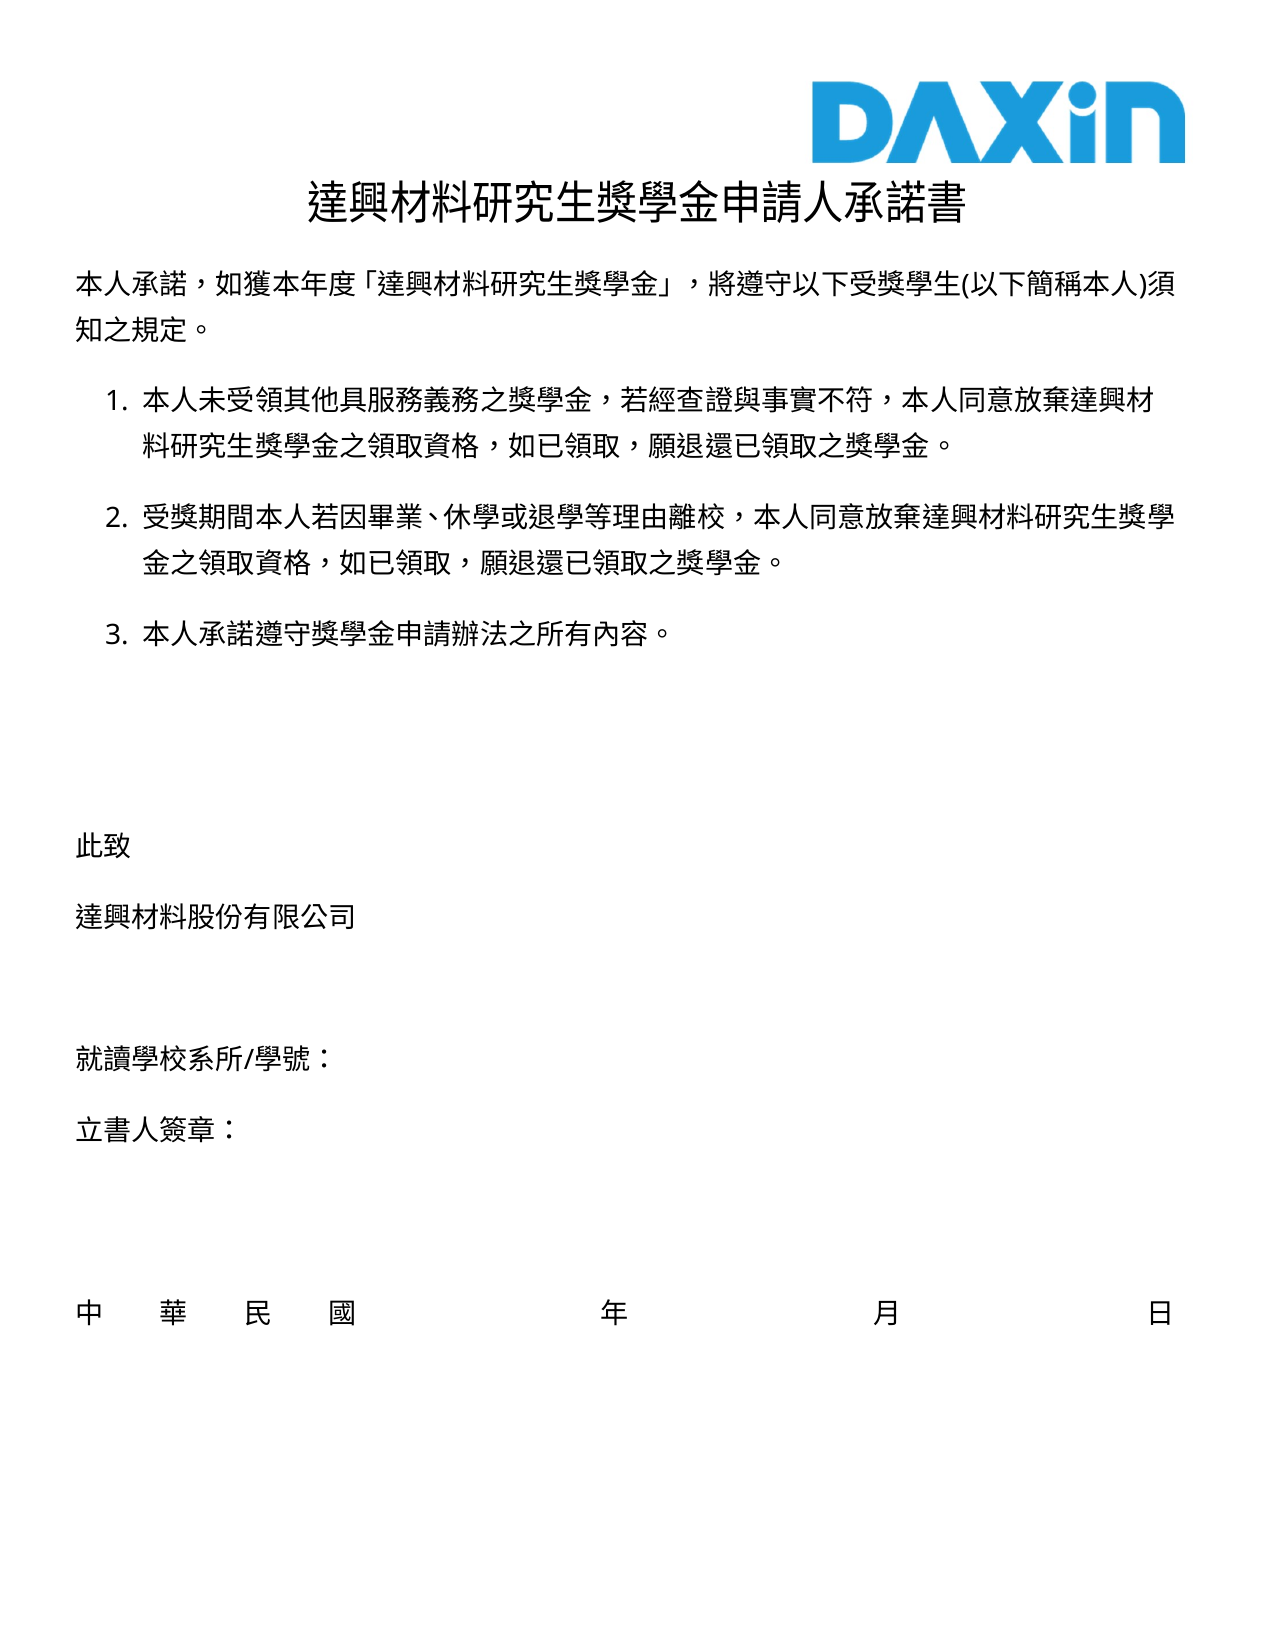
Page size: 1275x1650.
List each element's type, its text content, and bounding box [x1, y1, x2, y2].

text 達興材料股份有限公司 [75, 891, 1175, 937]
text 立書人簽章： [75, 1103, 1175, 1149]
text 就讀學校系所/學號： [75, 1032, 1175, 1078]
list 受獎期間本人若因畢業、休學或退學等理由離校，本人同意放棄達興材料研究生獎學金之領取資格，如已領取，願退還已領取之獎學金。 [105, 491, 1175, 582]
text 本人承諾，如獲本年度「達興材料研究生獎學金」，將遵守以下受獎學生(以下簡稱本人)須知之規定。 [75, 257, 1175, 349]
picture [794, 75, 1200, 166]
list 本人未受領其他具服務義務之獎學金，若經查證與事實不符，本人同意放棄達興材料研究生獎學金之領取資格，如已領取，願退還已領取之獎學金。 [105, 374, 1175, 466]
list 本人承諾遵守獎學金申請辦法之所有內容。 [105, 607, 1175, 653]
text 達興材料研究生獎學金申請人承諾書 [75, 166, 1200, 232]
text 此致 [75, 820, 1175, 866]
text 中華民國 年 月 日 [75, 1287, 1175, 1332]
